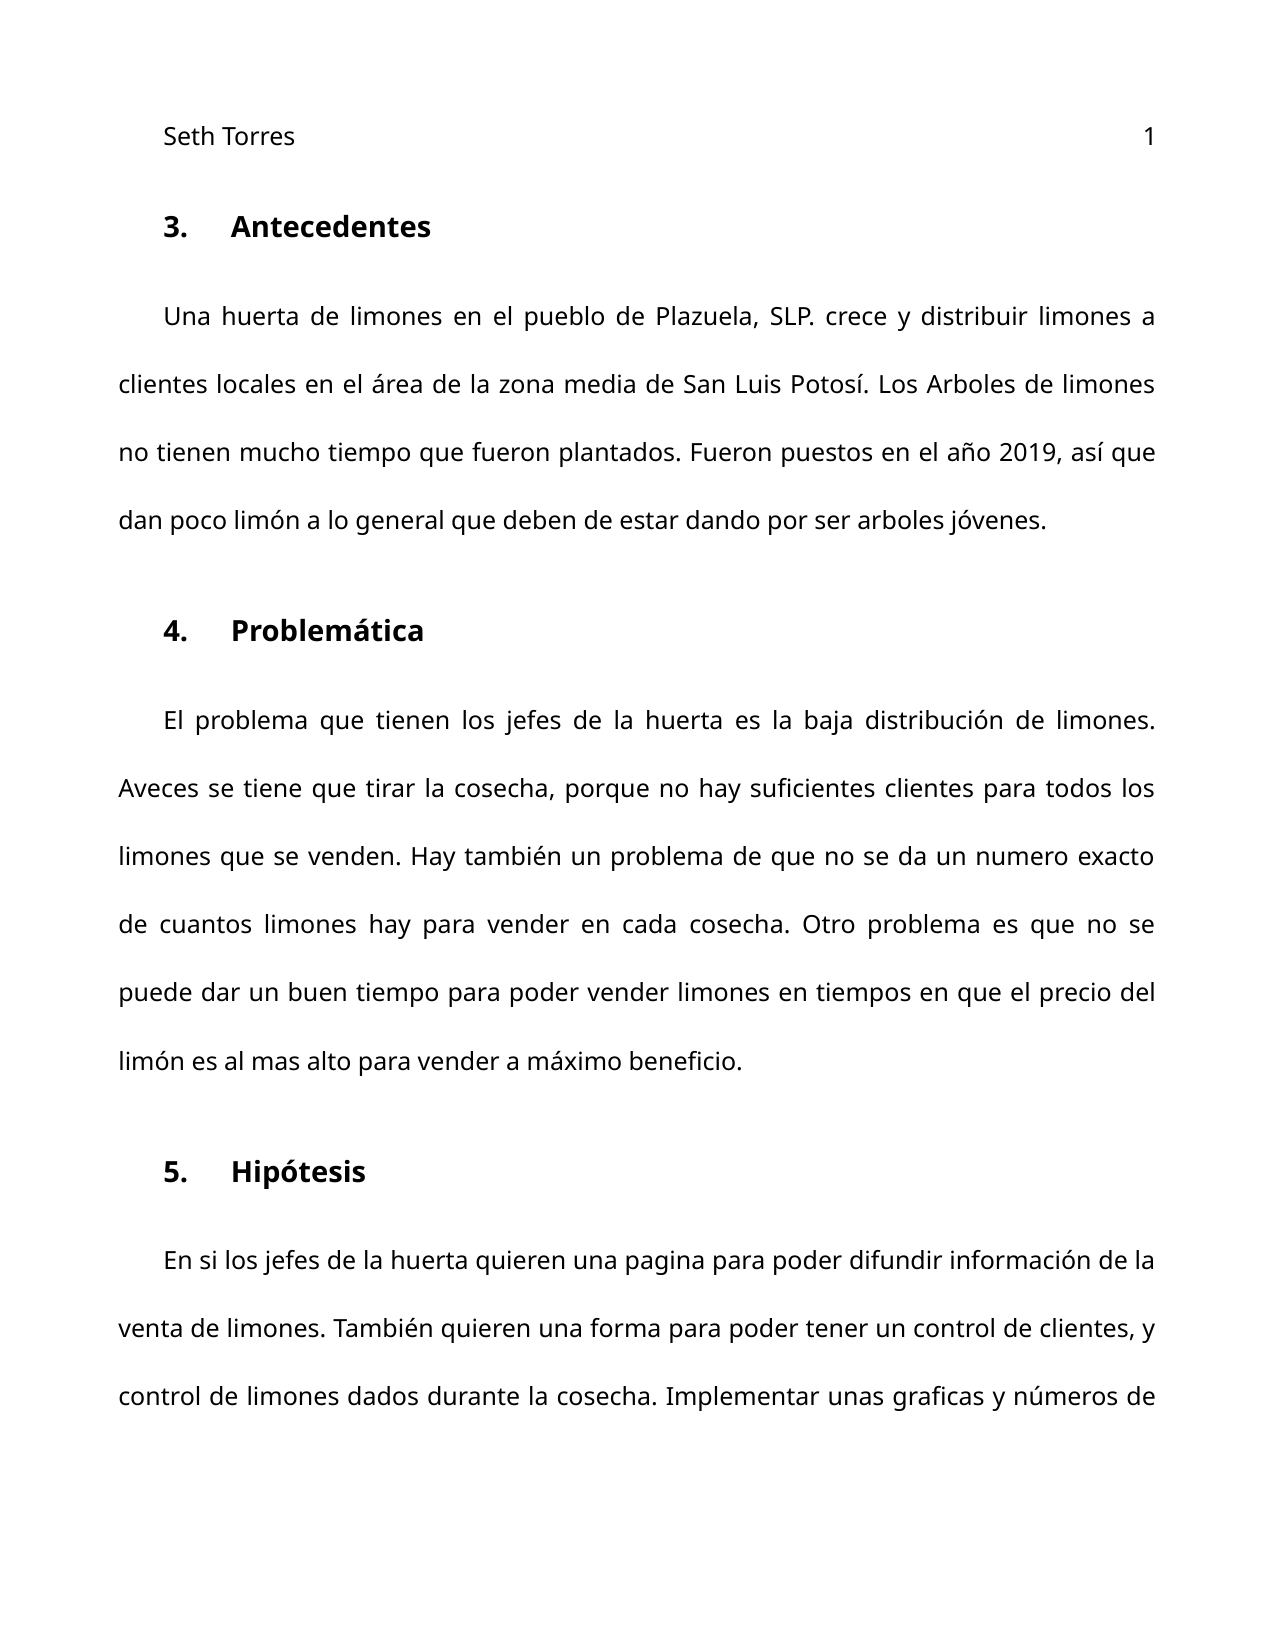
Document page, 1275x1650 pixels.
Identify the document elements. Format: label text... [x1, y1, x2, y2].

subtitle Problemática [118, 611, 1157, 650]
subtitle Antecedentes [118, 207, 1157, 246]
text Una huerta de limones en el pueblo de Plazuela, SLP. crece y distribuir limones a clientes locales en el área de la zona media de San Luis Potosí. Los Arboles de limones no tienen mucho tiempo que fueron plantados. Fueron puestos en el año 2019, así que dan poco limón a lo general que deben de estar dando por ser arboles jóvenes. [118, 298, 1157, 537]
subtitle Hipótesis [118, 1151, 1157, 1191]
text El problema que tienen los jefes de la huerta es la baja distribución de limones. Aveces se tiene que tirar la cosecha, porque no hay suficientes clientes para todos los limones que se venden. Hay también un problema de que no se da un numero exacto de cuantos limones hay para vender en cada cosecha. Otro problema es que no se puede dar un buen tiempo para poder vender limones en tiempos en que el precio del limón es al mas alto para vender a máximo beneficio. [118, 702, 1157, 1077]
text En si los jefes de la huerta quieren una pagina para poder difundir información de la venta de limones. También quieren una forma para poder tener un control de clientes, y control de limones dados durante la cosecha. Implementar unas graficas y números de [118, 1243, 1157, 1413]
